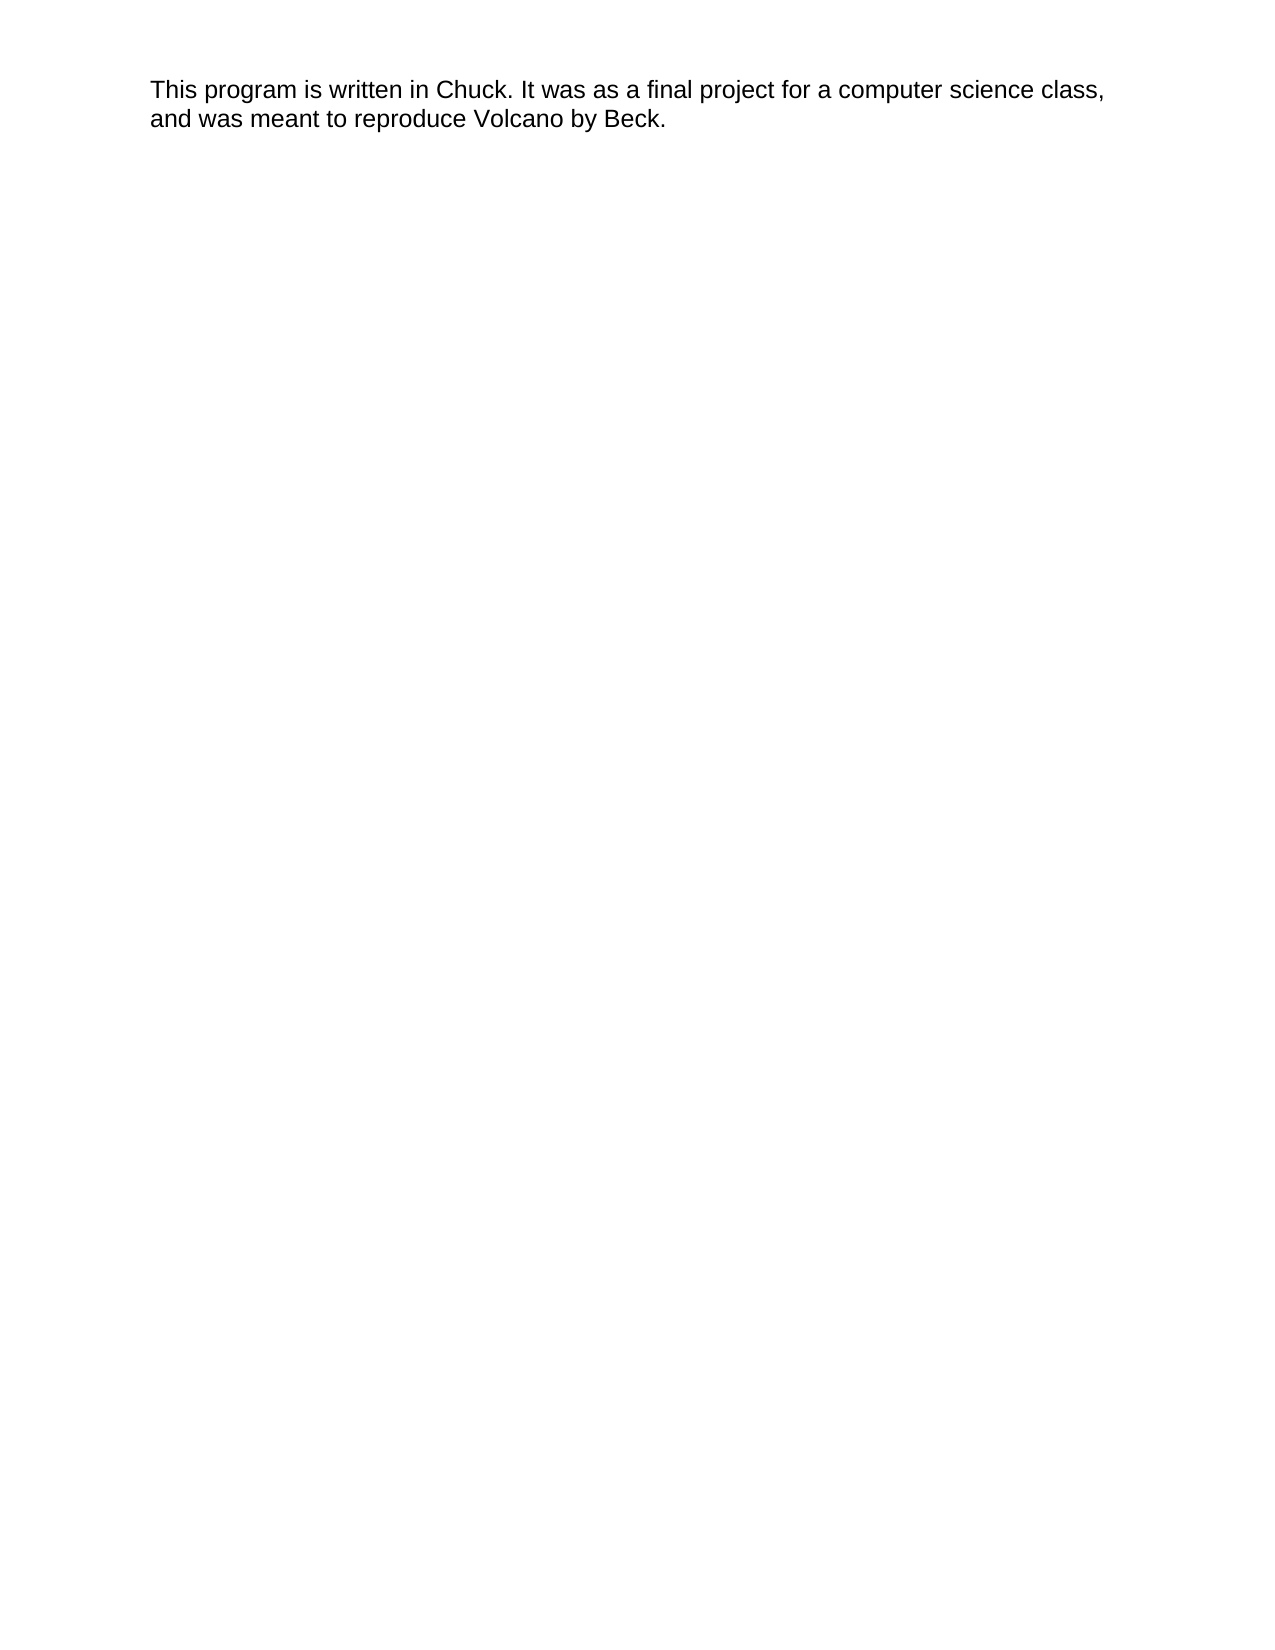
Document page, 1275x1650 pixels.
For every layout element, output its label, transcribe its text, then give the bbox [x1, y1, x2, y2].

text This program is written in Chuck. It was as a final project for a computer science class, and was meant to reproduce Volcano by Beck. [150, 75, 1125, 132]
